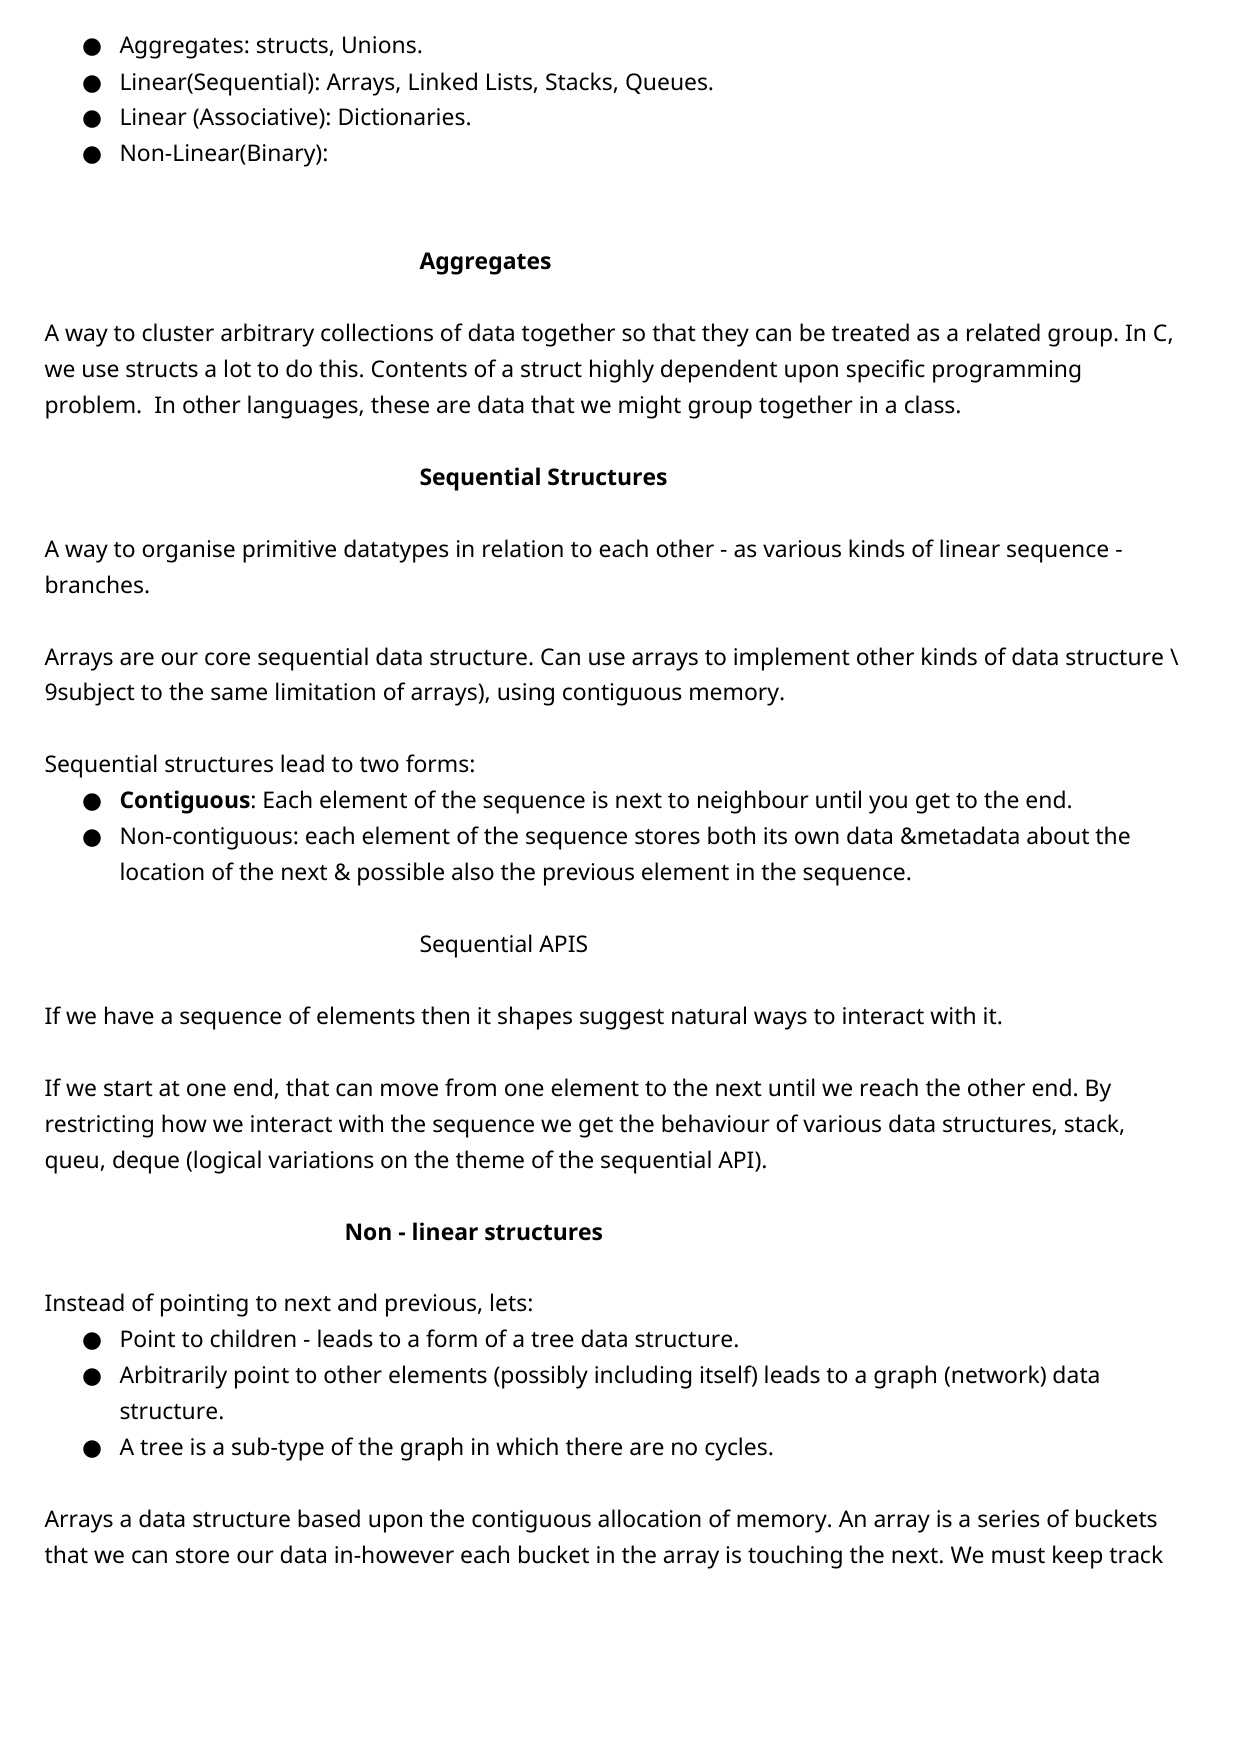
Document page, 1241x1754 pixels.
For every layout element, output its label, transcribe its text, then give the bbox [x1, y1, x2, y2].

list Linear (Associative): Dictionaries. [82, 101, 1180, 133]
list A tree is a sub-type of the graph in which there are no cycles. [82, 1431, 1180, 1462]
text Non - linear structures [44, 1215, 1180, 1247]
list Non-contiguous: each element of the sequence stores both its own data &metadata about the location of the next & possible also the previous element in the sequence. [82, 820, 1180, 887]
text Sequential APIS [44, 928, 1180, 959]
list Contiguous: Each element of the sequence is next to neighbour until you get to the end. [82, 784, 1180, 815]
text If we have a sequence of elements then it shapes suggest natural ways to interact with it. [44, 1000, 1180, 1031]
text If we start at one end, that can move from one element to the next until we reach the other end. By restricting how we interact with the sequence we get the behaviour of various data structures, stack, queu, deque (logical variations on the theme of the sequential API). [44, 1072, 1180, 1175]
list Point to children - leads to a form of a tree data structure. [82, 1323, 1180, 1354]
text Sequential Structures [44, 461, 1180, 492]
text Sequential structures lead to two forms: [44, 748, 1180, 779]
text A way to organise primitive datatypes in relation to each other - as various kinds of linear sequence - branches. [44, 533, 1180, 600]
list Arbitrarily point to other elements (possibly including itself) leads to a graph (network) data structure. [82, 1359, 1180, 1426]
text Arrays a data structure based upon the contiguous allocation of memory. An array is a series of buckets that we can store our data in-however each bucket in the array is touching the next. We must keep track [44, 1503, 1180, 1570]
text Arrays are our core sequential data structure. Can use arrays to implement other kinds of data structure \9subject to the same limitation of arrays), using contiguous memory. [44, 640, 1180, 708]
text Instead of pointing to next and previous, lets: [44, 1287, 1180, 1318]
list Linear(Sequential): Arrays, Linked Lists, Stacks, Queues. [82, 65, 1180, 97]
text Aggregates [44, 245, 1180, 276]
list Non-Linear(Binary): [82, 137, 1180, 168]
list Aggregates: structs, Unions. [82, 29, 1180, 61]
text A way to cluster arbitrary collections of data together so that they can be treated as a related group. In C, we use structs a lot to do this. Contents of a struct highly dependent upon specific programming problem. In other languages, these are data that we might group together in a class. [44, 317, 1180, 420]
